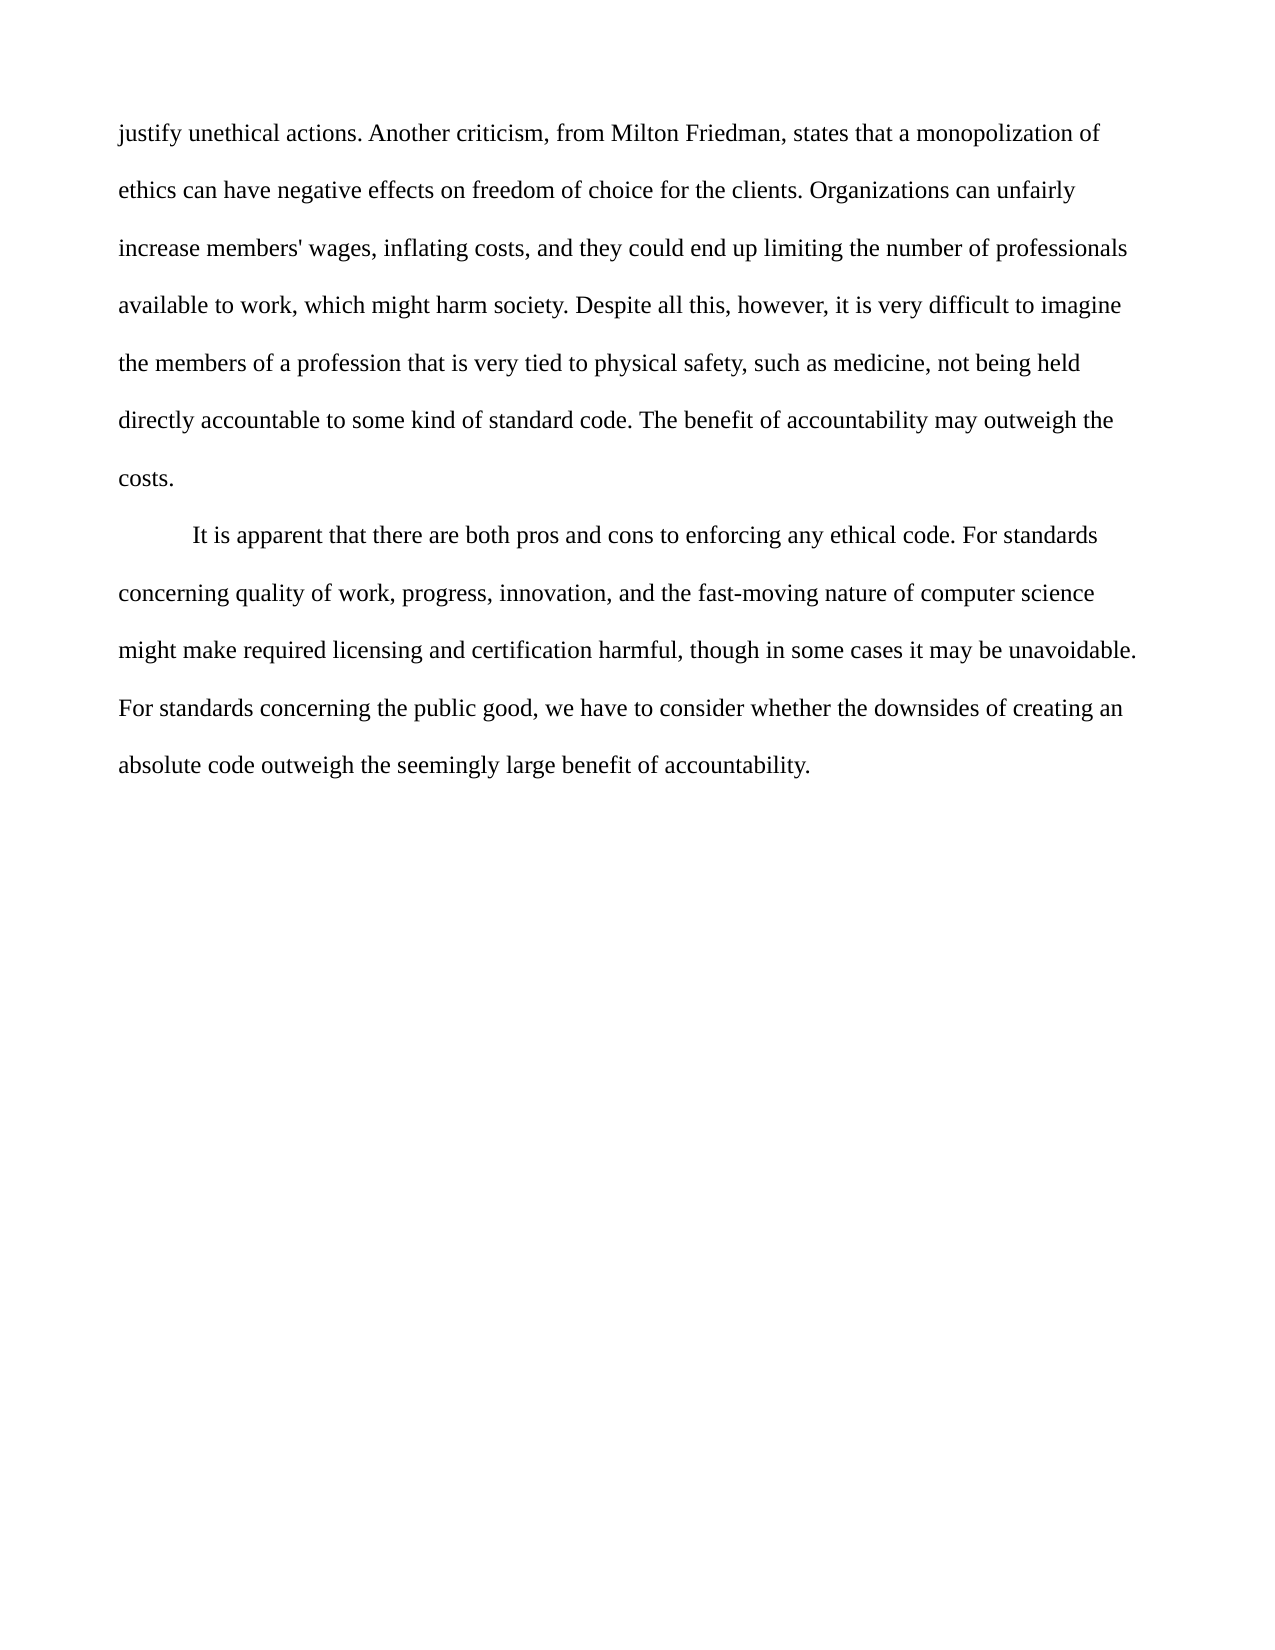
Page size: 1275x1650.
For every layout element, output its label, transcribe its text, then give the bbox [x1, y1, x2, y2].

text justify unethical actions. Another criticism, from Milton Friedman, states that a monopolization of ethics can have negative effects on freedom of choice for the clients. Organizations can unfairly increase members' wages, inflating costs, and they could end up limiting the number of professionals available to work, which might harm society. Despite all this, however, it is very difficult to imagine the members of a profession that is very tied to physical safety, such as medicine, not being held directly accountable to some kind of standard code. The benefit of accountability may outweigh the costs. [118, 118, 1157, 492]
text It is apparent that there are both pros and cons to enforcing any ethical code. For standards concerning quality of work, progress, innovation, and the fast-moving nature of computer science might make required licensing and certification harmful, though in some cases it may be unavoidable. For standards concerning the public good, we have to consider whether the downsides of creating an absolute code outweigh the seemingly large benefit of accountability. [118, 521, 1157, 779]
